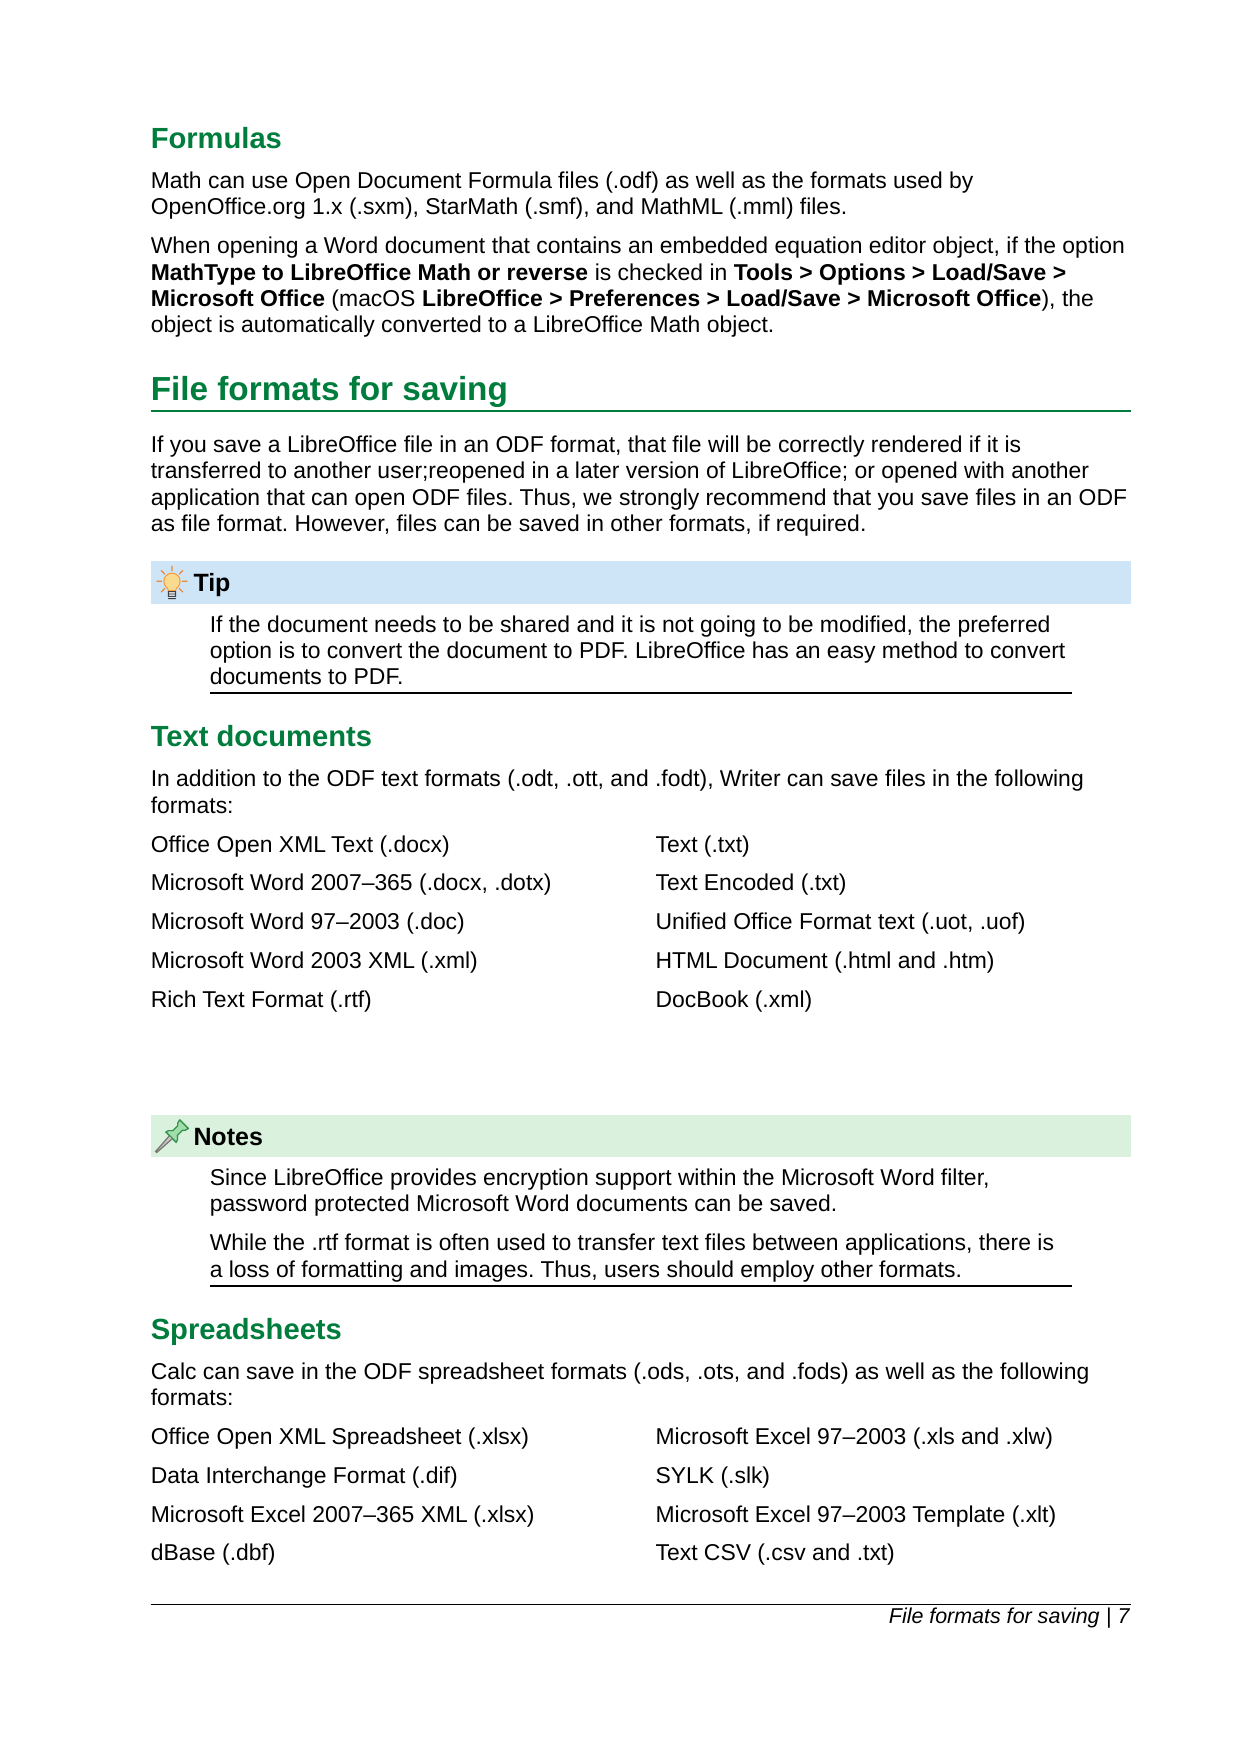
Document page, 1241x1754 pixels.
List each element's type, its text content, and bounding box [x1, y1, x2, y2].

subtitle Text documents [151, 719, 1131, 753]
list Text (.txt) [655, 831, 1131, 857]
list Microsoft Excel 97–2003 (.xls and .xlw) [655, 1423, 1131, 1449]
text Math can use Open Document Formula files (.odf) as well as the formats used by OpenOffice.org 1.x (.sxm), StarMath (.smf), and MathML (.mml) files. [151, 167, 1131, 220]
list Text Encoded (.txt) [655, 869, 1131, 896]
list Microsoft Word 97–2003 (.doc) [151, 908, 626, 934]
list Text CSV (.csv and .txt) [655, 1539, 1131, 1566]
list Office Open XML Text (.docx) [151, 831, 626, 857]
subtitle Notes [193, 1115, 1131, 1157]
list Unified Office Format text (.uot, .uof) [655, 908, 1131, 934]
list Microsoft Excel 97–2003 Template (.xlt) [655, 1501, 1131, 1527]
list Data Interchange Format (.dif) [151, 1462, 626, 1488]
subtitle Spreadsheets [151, 1312, 1131, 1345]
list Rich Text Format (.rtf) [151, 986, 626, 1012]
list Office Open XML Spreadsheet (.xlsx) [151, 1423, 626, 1449]
list Microsoft Word 2003 XML (.xml) [151, 947, 626, 973]
list HTML Document (.html and .htm) [655, 947, 1131, 973]
subtitle Formulas [151, 121, 1131, 154]
list In addition to the ODF text formats (.odt, .ott, and .fodt), Writer can save files in the following formats: [151, 765, 1131, 818]
text If you save a LibreOffice file in an ODF format, that file will be correctly rendered if it is transferred to another user;reopened in a later version of LibreOffice; or opened with another application that can open ODF files. Thus, we strongly recommend that you save files in an ODF as file format. However, files can be saved in other formats, if required. [151, 431, 1131, 537]
text If the document needs to be shared and it is not going to be modified, the preferred option is to convert the document to PDF. LibreOffice has an easy method to convert documents to PDF. [209, 611, 1072, 694]
list Calc can save in the ODF spreadsheet formats (.ods, .ots, and .fods) as well as the following formats: [151, 1358, 1131, 1410]
list dBase (.dbf) [151, 1539, 626, 1566]
subtitle Tip [151, 561, 1131, 604]
list SYLK (.slk) [655, 1462, 1131, 1488]
text While the .rtf format is often used to transfer text files between applications, there is a loss of formatting and images. Thus, users should employ other formats. [209, 1229, 1072, 1287]
list DocBook (.xml) [655, 986, 1131, 1012]
subtitle File formats for saving [151, 369, 1131, 410]
list Microsoft Word 2007–365 (.docx, .dotx) [151, 869, 626, 896]
text Since LibreOffice provides encryption support within the Microsoft Word filter, password protected Microsoft Word documents can be saved. [209, 1164, 1072, 1217]
text When opening a Word document that contains an embedded equation editor object, if the option MathType to LibreOffice Math or reverse is checked in Tools > Options > Load/Save > Microsoft Office (macOS LibreOffice > Preferences > Load/Save > Microsoft Office), the object is automatically converted to a LibreOffice Math object. [151, 232, 1131, 338]
list Microsoft Excel 2007–365 XML (.xlsx) [151, 1501, 626, 1527]
